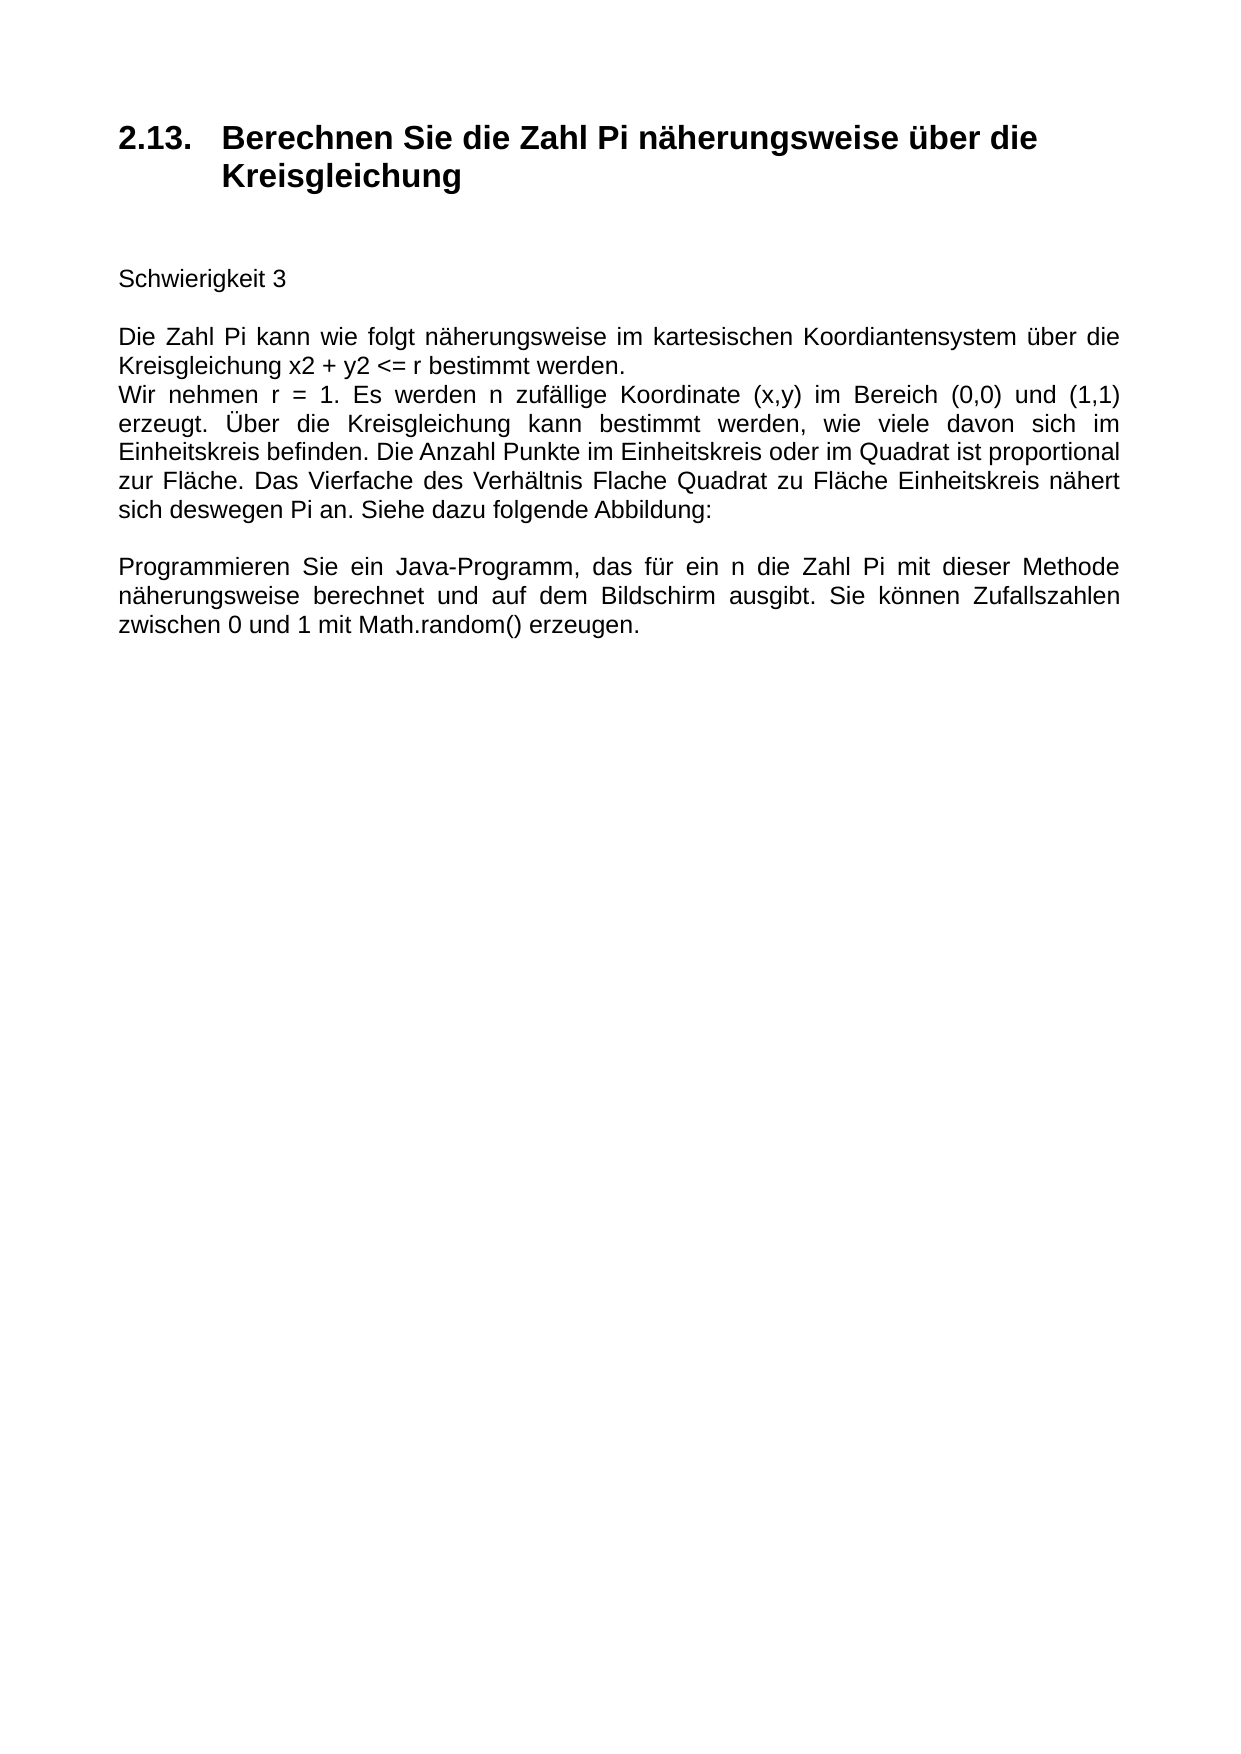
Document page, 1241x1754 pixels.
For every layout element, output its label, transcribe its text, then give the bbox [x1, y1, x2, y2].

text Die Zahl Pi kann wie folgt näherungsweise im kartesischen Koordiantensystem über die Kreisgleichung x2 + y2 <= r bestimmt werden. [118, 322, 1122, 380]
list Berechnen Sie die Zahl Pi näherungsweise über die Kreisgleichung [118, 118, 1122, 195]
text Wir nehmen r = 1. Es werden n zufällige Koordinate (x,y) im Bereich (0,0) und (1,1) erzeugt. Über die Kreisgleichung kann bestimmt werden, wie viele davon sich im Einheitskreis befinden. Die Anzahl Punkte im Einheitskreis oder im Quadrat ist proportional zur Fläche. Das Vierfache des Verhältnis Flache Quadrat zu Fläche Einheitskreis nähert sich deswegen Pi an. Siehe dazu folgende Abbildung: [118, 380, 1122, 523]
text Schwierigkeit 3 [118, 264, 1122, 293]
text Programmieren Sie ein Java-Programm, das für ein n die Zahl Pi mit dieser Methode näherungsweise berechnet und auf dem Bildschirm ausgibt. Sie können Zufallszahlen zwischen 0 und 1 mit Math.random() erzeugen. [118, 552, 1122, 638]
